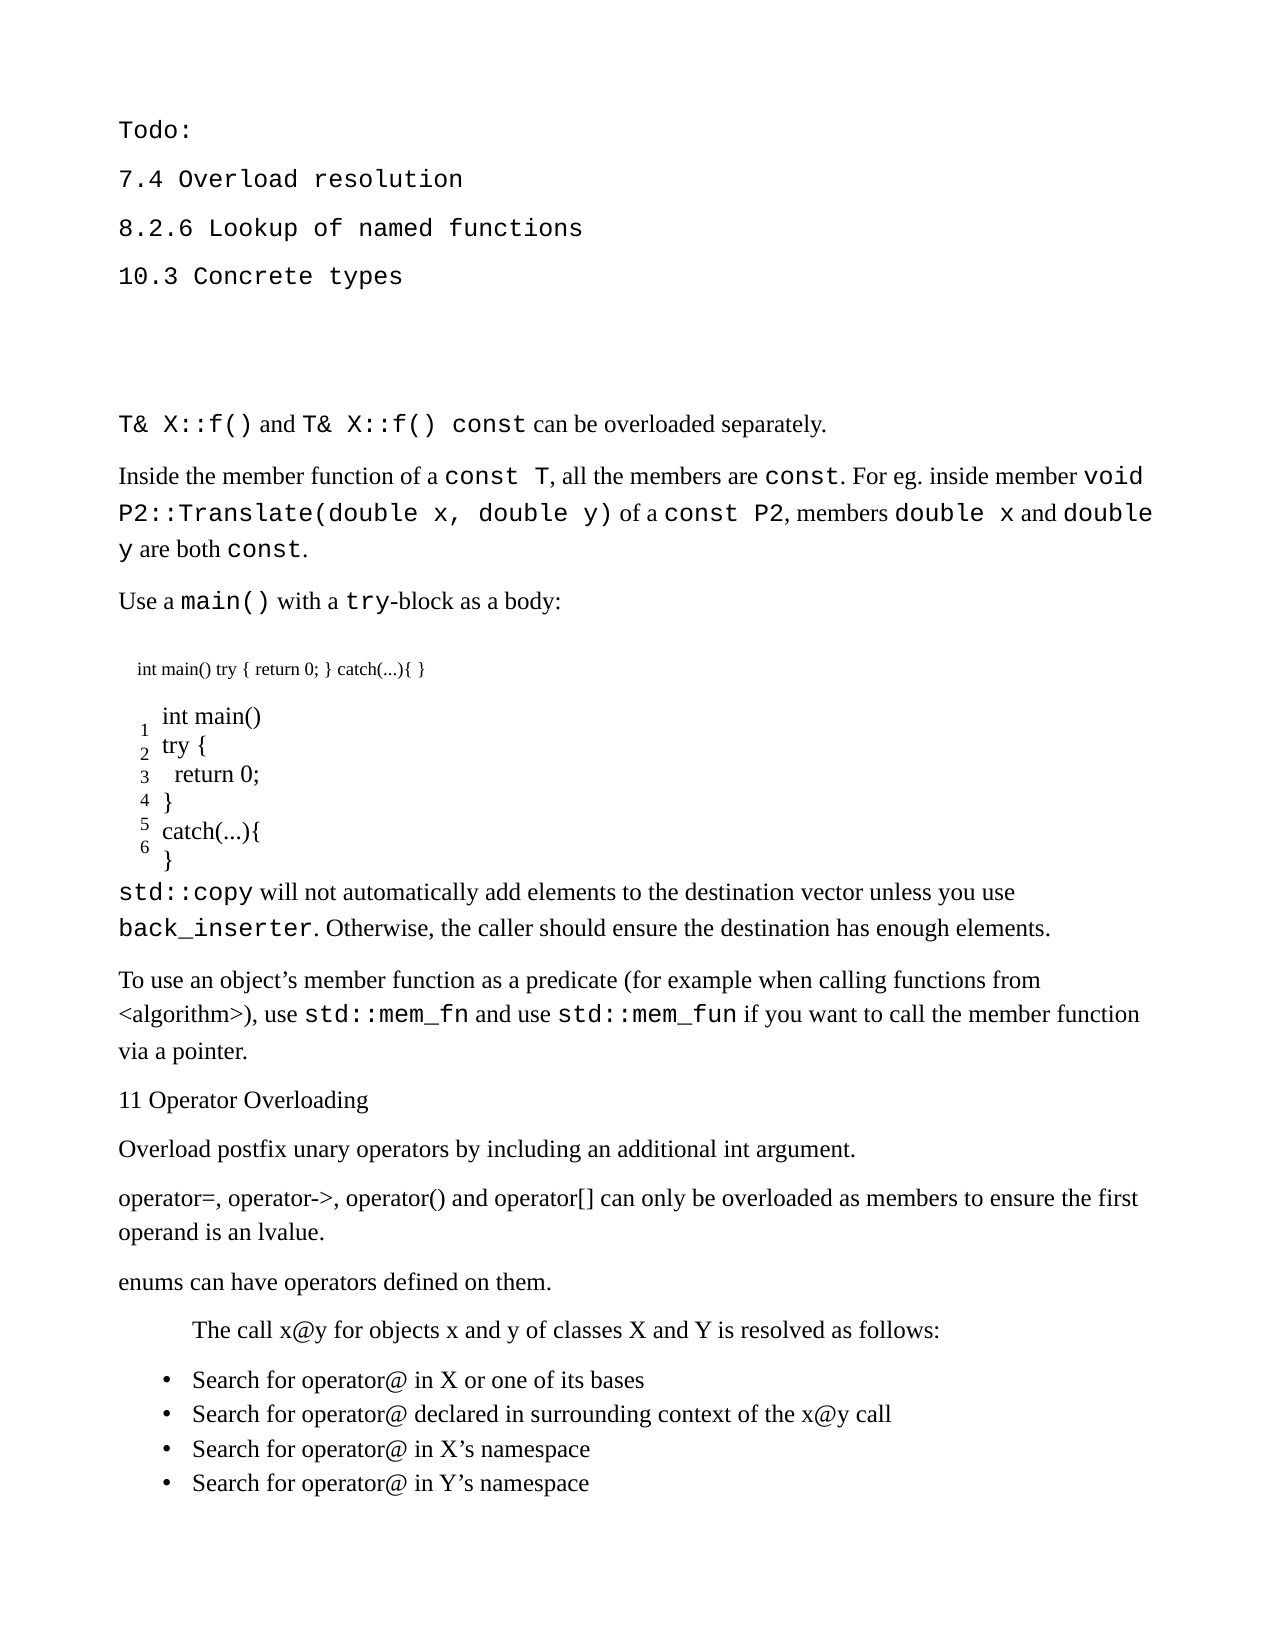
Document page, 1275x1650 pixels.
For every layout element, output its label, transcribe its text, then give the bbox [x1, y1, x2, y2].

text Inside the member function of a const T, all the members are const. For eg. inside member void P2::Translate(double x, double y) of a const P2, members double x and double y are both const. [118, 461, 1157, 565]
list Search for operator@ in X or one of its bases [162, 1365, 1157, 1393]
text std::copy will not automatically add elements to the destination vector unless you use back_inserter. Otherwise, the caller should ensure the destination has enough elements. [118, 877, 1157, 944]
text 7.4 Overload resolution [118, 167, 1157, 195]
table_header 1 2 3 4 5 6 [137, 698, 159, 877]
text enums can have operators defined on them. [118, 1267, 1157, 1295]
text 11 Operator Overloading [118, 1085, 1157, 1114]
text Todo: [118, 118, 1157, 146]
text To use an object’s member function as a predicate (for example when calling functions from <algorithm>), use std::mem_fn and use std::mem_fun if you want to call the member function via a pointer. [118, 965, 1157, 1064]
text T& X::f() and T& X::f() const can be overloaded separately. [118, 409, 1157, 440]
list Search for operator@ in Y’s namespace [162, 1468, 1157, 1497]
text Overload postfix unary operators by including an additional int argument. [118, 1134, 1157, 1163]
text operator=, operator->, operator() and operator[] can only be overloaded as members to ensure the first operand is an lvalue. [118, 1183, 1157, 1246]
list The call x@y for objects x and y of classes X and Y is resolved as follows: [162, 1316, 1157, 1344]
list Search for operator@ in X’s namespace [162, 1434, 1157, 1462]
list Search for operator@ declared in surrounding context of the x@y call [162, 1399, 1157, 1428]
text Use a main() with a try-block as a body: [118, 586, 1157, 617]
text 8.2.6 Lookup of named functions [118, 215, 1157, 243]
text 10.3 Concrete types [118, 264, 1157, 292]
table_header int main() try { return 0; } catch(...){ } [159, 698, 270, 877]
text int main() try { return 0; } catch(...){ } [137, 656, 1138, 679]
